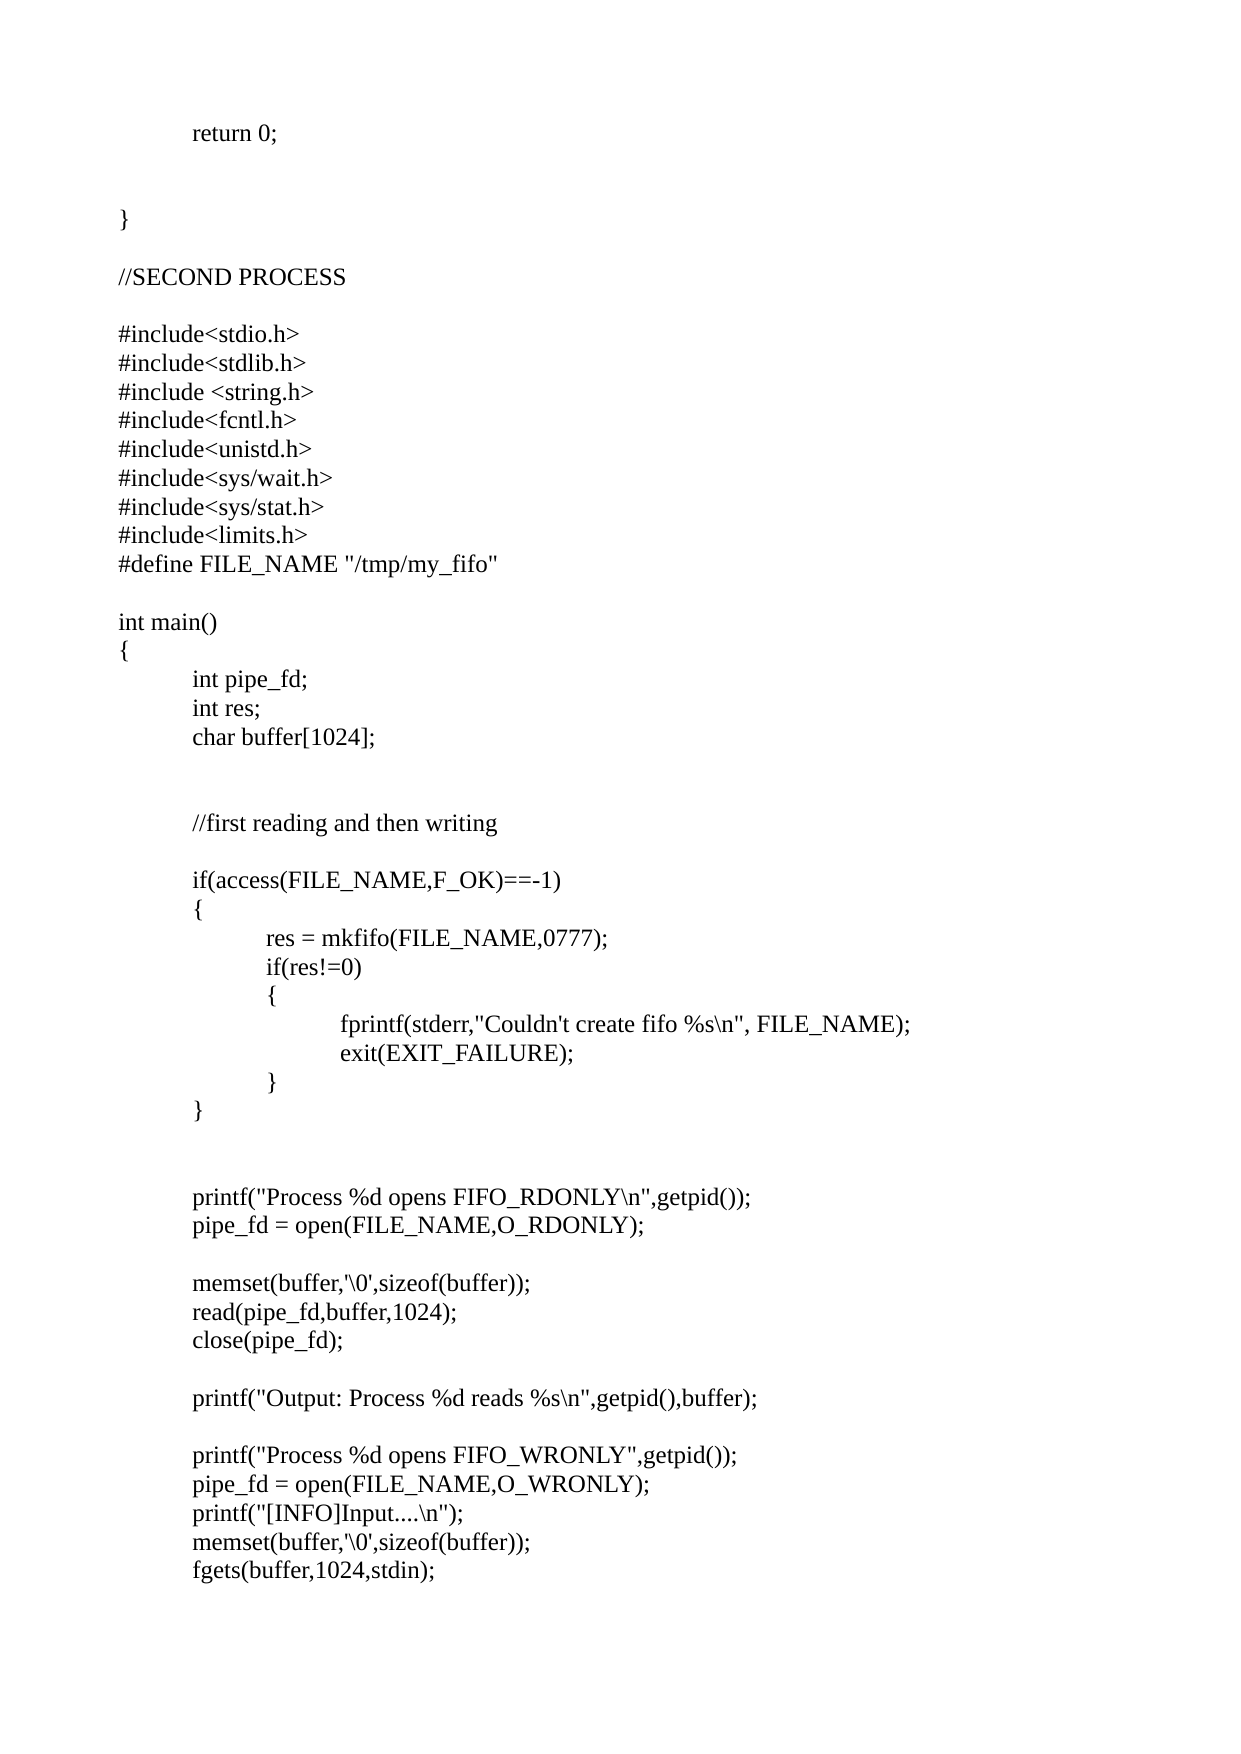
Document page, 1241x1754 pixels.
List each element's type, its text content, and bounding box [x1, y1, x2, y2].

text exit(EXIT_FAILURE); [118, 1038, 1122, 1067]
text } [118, 1067, 1122, 1096]
text #include<fcntl.h> [118, 406, 1122, 434]
text #include<sys/stat.h> [118, 492, 1122, 521]
text read(pipe_fd,buffer,1024); [118, 1297, 1122, 1326]
text if(res!=0) [118, 952, 1122, 981]
text printf("Process %d opens FIFO_WRONLY",getpid()); [118, 1441, 1122, 1469]
text #define FILE_NAME "/tmp/my_fifo" [118, 549, 1122, 578]
text //SECOND PROCESS [118, 262, 1122, 291]
text //first reading and then writing [118, 808, 1122, 837]
text #include<sys/wait.h> [118, 463, 1122, 492]
text res = mkfifo(FILE_NAME,0777); [118, 923, 1122, 952]
text int pipe_fd; [118, 664, 1122, 693]
text memset(buffer,'\0',sizeof(buffer)); [118, 1527, 1122, 1556]
text #include <string.h> [118, 377, 1122, 406]
text printf("Output: Process %d reads %s\n",getpid(),buffer); [118, 1383, 1122, 1412]
text printf("Process %d opens FIFO_RDONLY\n",getpid()); [118, 1182, 1122, 1211]
text } [118, 1096, 1122, 1124]
text if(access(FILE_NAME,F_OK)==-1) [118, 866, 1122, 894]
text pipe_fd = open(FILE_NAME,O_WRONLY); [118, 1469, 1122, 1498]
text pipe_fd = open(FILE_NAME,O_RDONLY); [118, 1211, 1122, 1239]
text #include<stdlib.h> [118, 348, 1122, 377]
text #include<stdio.h> [118, 319, 1122, 348]
text char buffer[1024]; [118, 722, 1122, 751]
text fgets(buffer,1024,stdin); [118, 1556, 1122, 1584]
text return 0; [118, 118, 1122, 147]
text fprintf(stderr,"Couldn't create fifo %s\n", FILE_NAME); [118, 1009, 1122, 1038]
text int res; [118, 693, 1122, 722]
text int main() [118, 607, 1122, 636]
text #include<unistd.h> [118, 434, 1122, 463]
text { [118, 981, 1122, 1009]
text #include<limits.h> [118, 521, 1122, 549]
text close(pipe_fd); [118, 1326, 1122, 1354]
text memset(buffer,'\0',sizeof(buffer)); [118, 1268, 1122, 1297]
text { [118, 636, 1122, 664]
text { [118, 894, 1122, 923]
text printf("[INFO]Input....\n"); [118, 1498, 1122, 1527]
text } [118, 204, 1122, 233]
